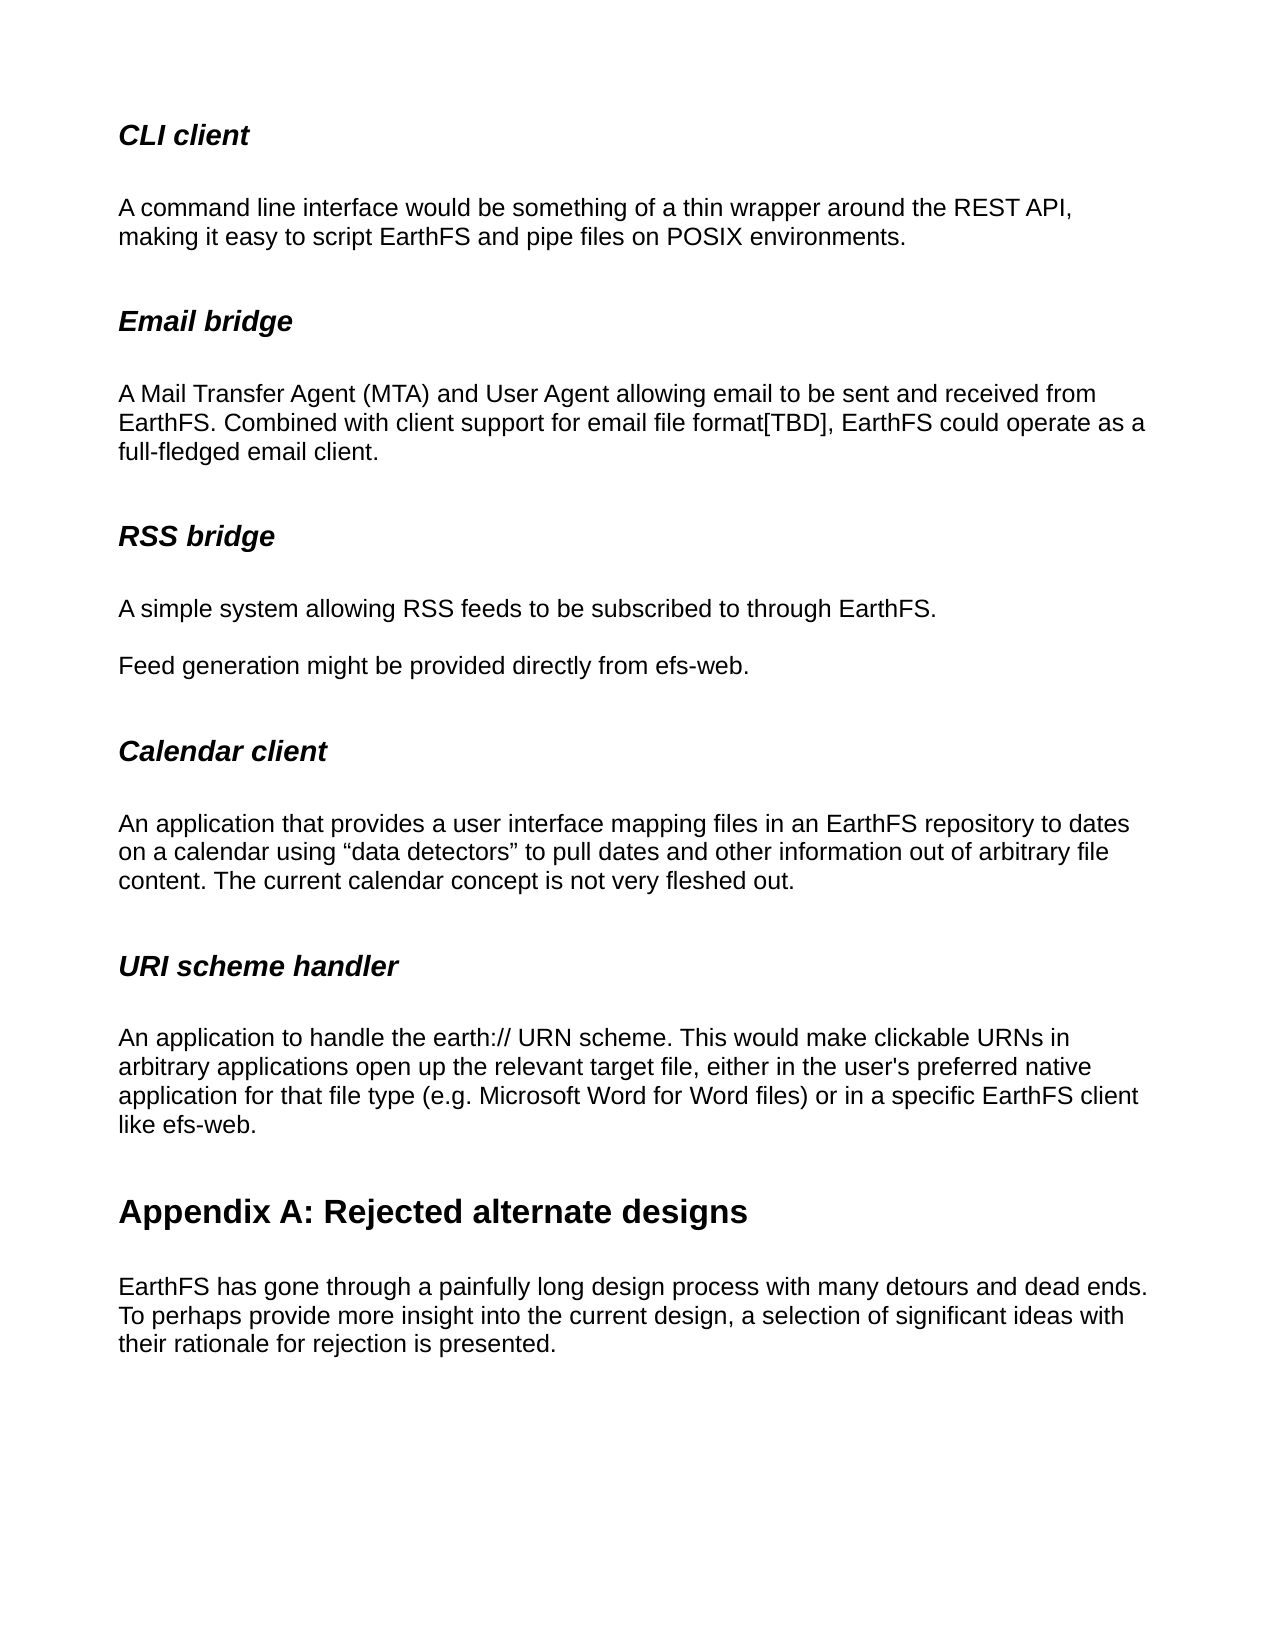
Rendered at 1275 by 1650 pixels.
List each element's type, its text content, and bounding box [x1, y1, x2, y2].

text An application to handle the earth:// URN scheme. This would make clickable URNs in arbitrary applications open up the relevant target file, either in the user's preferred native application for that file type (e.g. Microsoft Word for Word files) or in a specific EarthFS client like efs-web. [118, 1023, 1157, 1138]
subtitle RSS bridge [118, 519, 1157, 552]
subtitle Appendix A: Rejected alternate designs [118, 1192, 1157, 1231]
subtitle Calendar client [118, 734, 1157, 767]
text EarthFS has gone through a painfully long design process with many detours and dead ends. To perhaps provide more insight into the current design, a selection of significant ideas with their rationale for rejection is presented. [118, 1272, 1157, 1358]
subtitle CLI client [118, 118, 1157, 152]
text A simple system allowing RSS feeds to be subscribed to through EarthFS. [118, 594, 1157, 622]
text Feed generation might be provided directly from efs-web. [118, 651, 1157, 680]
subtitle Email bridge [118, 304, 1157, 338]
text An application that provides a user interface mapping files in an EarthFS repository to dates on a calendar using “data detectors” to pull dates and other information out of arbitrary file content. The current calendar concept is not very fleshed out. [118, 808, 1157, 895]
text A command line interface would be something of a thin wrapper around the REST API, making it easy to script EarthFS and pipe files on POSIX environments. [118, 193, 1157, 250]
text A Mail Transfer Agent (MTA) and User Agent allowing email to be sent and received from EarthFS. Combined with client support for email file format[TBD], EarthFS could operate as a full-fledged email client. [118, 379, 1157, 465]
subtitle URI scheme handler [118, 948, 1157, 982]
